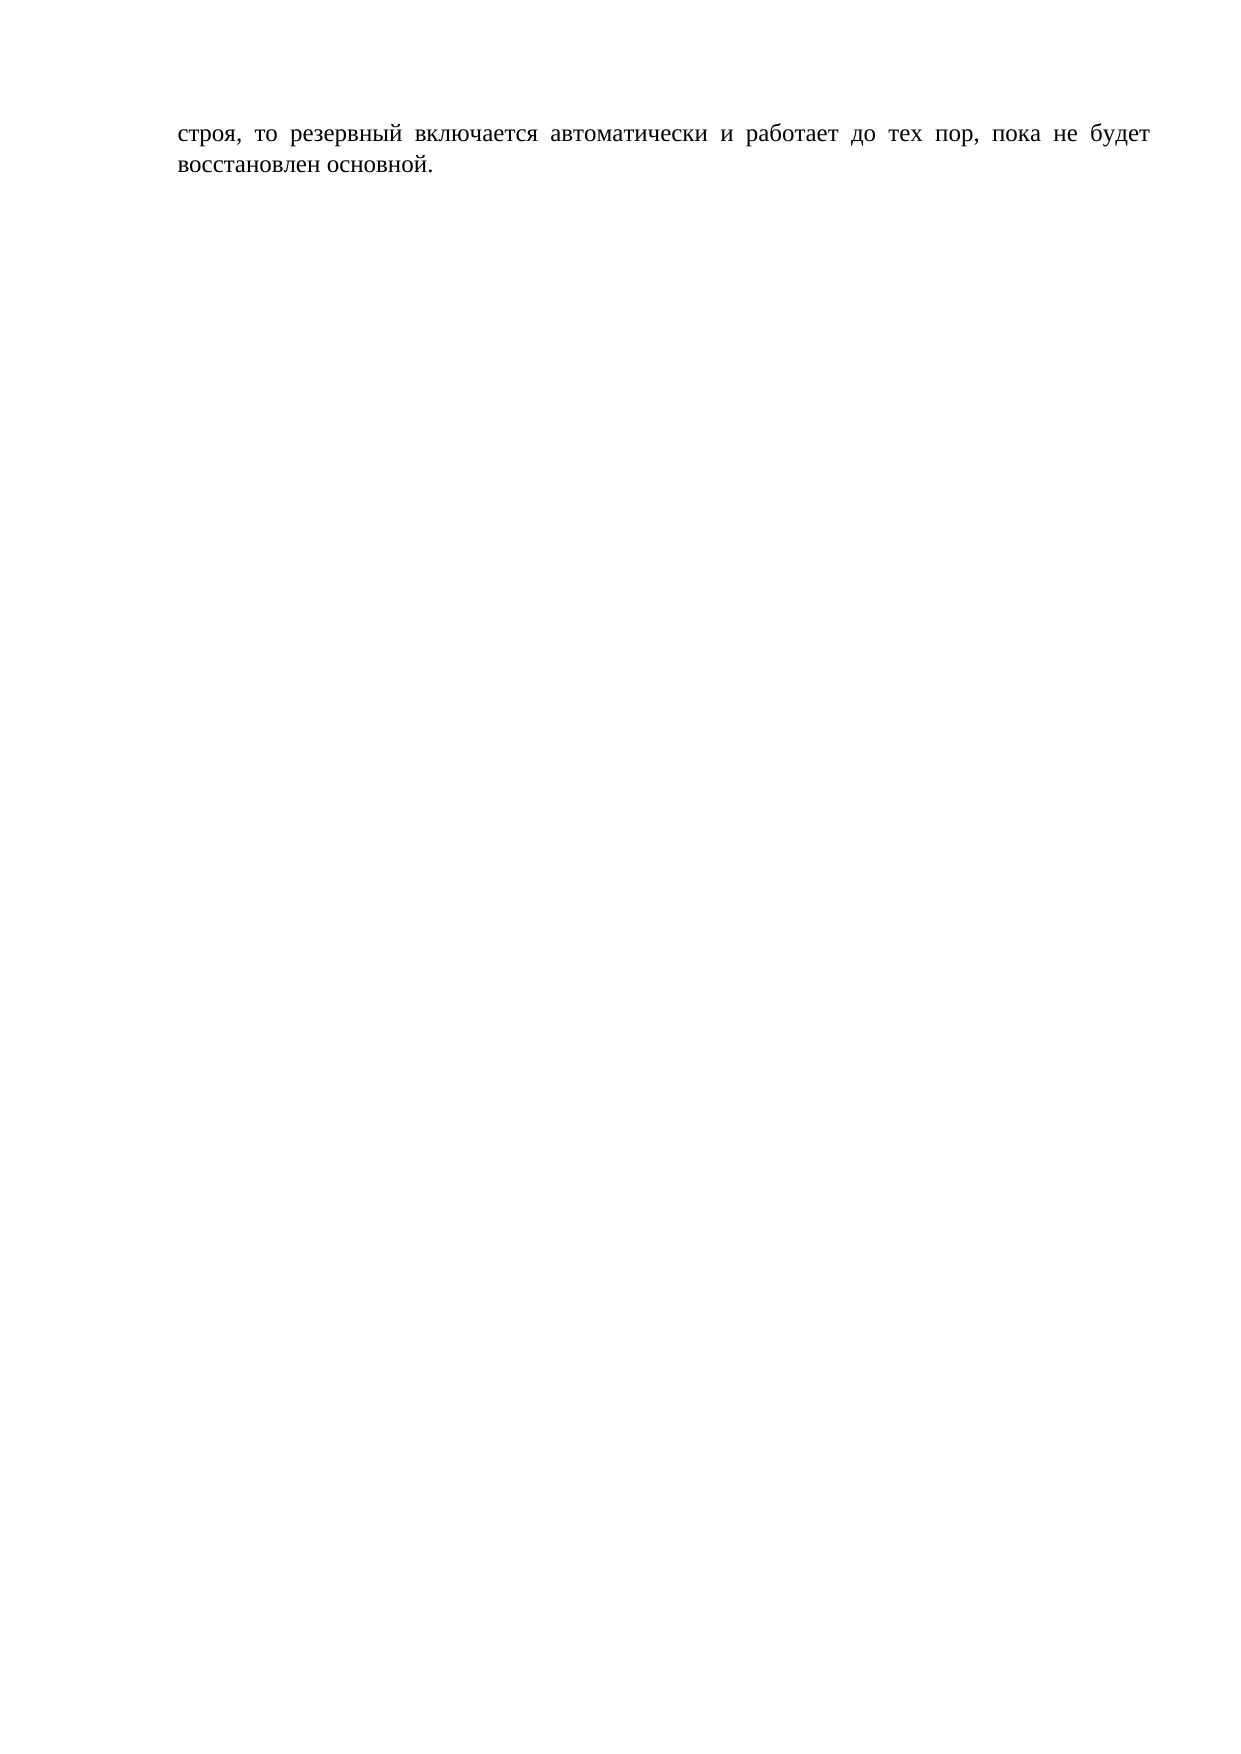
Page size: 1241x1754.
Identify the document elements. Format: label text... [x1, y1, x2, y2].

text строя, то резервный включается автоматически и работает до тех пор, пока не будет восстановлен основной. [177, 118, 1152, 178]
